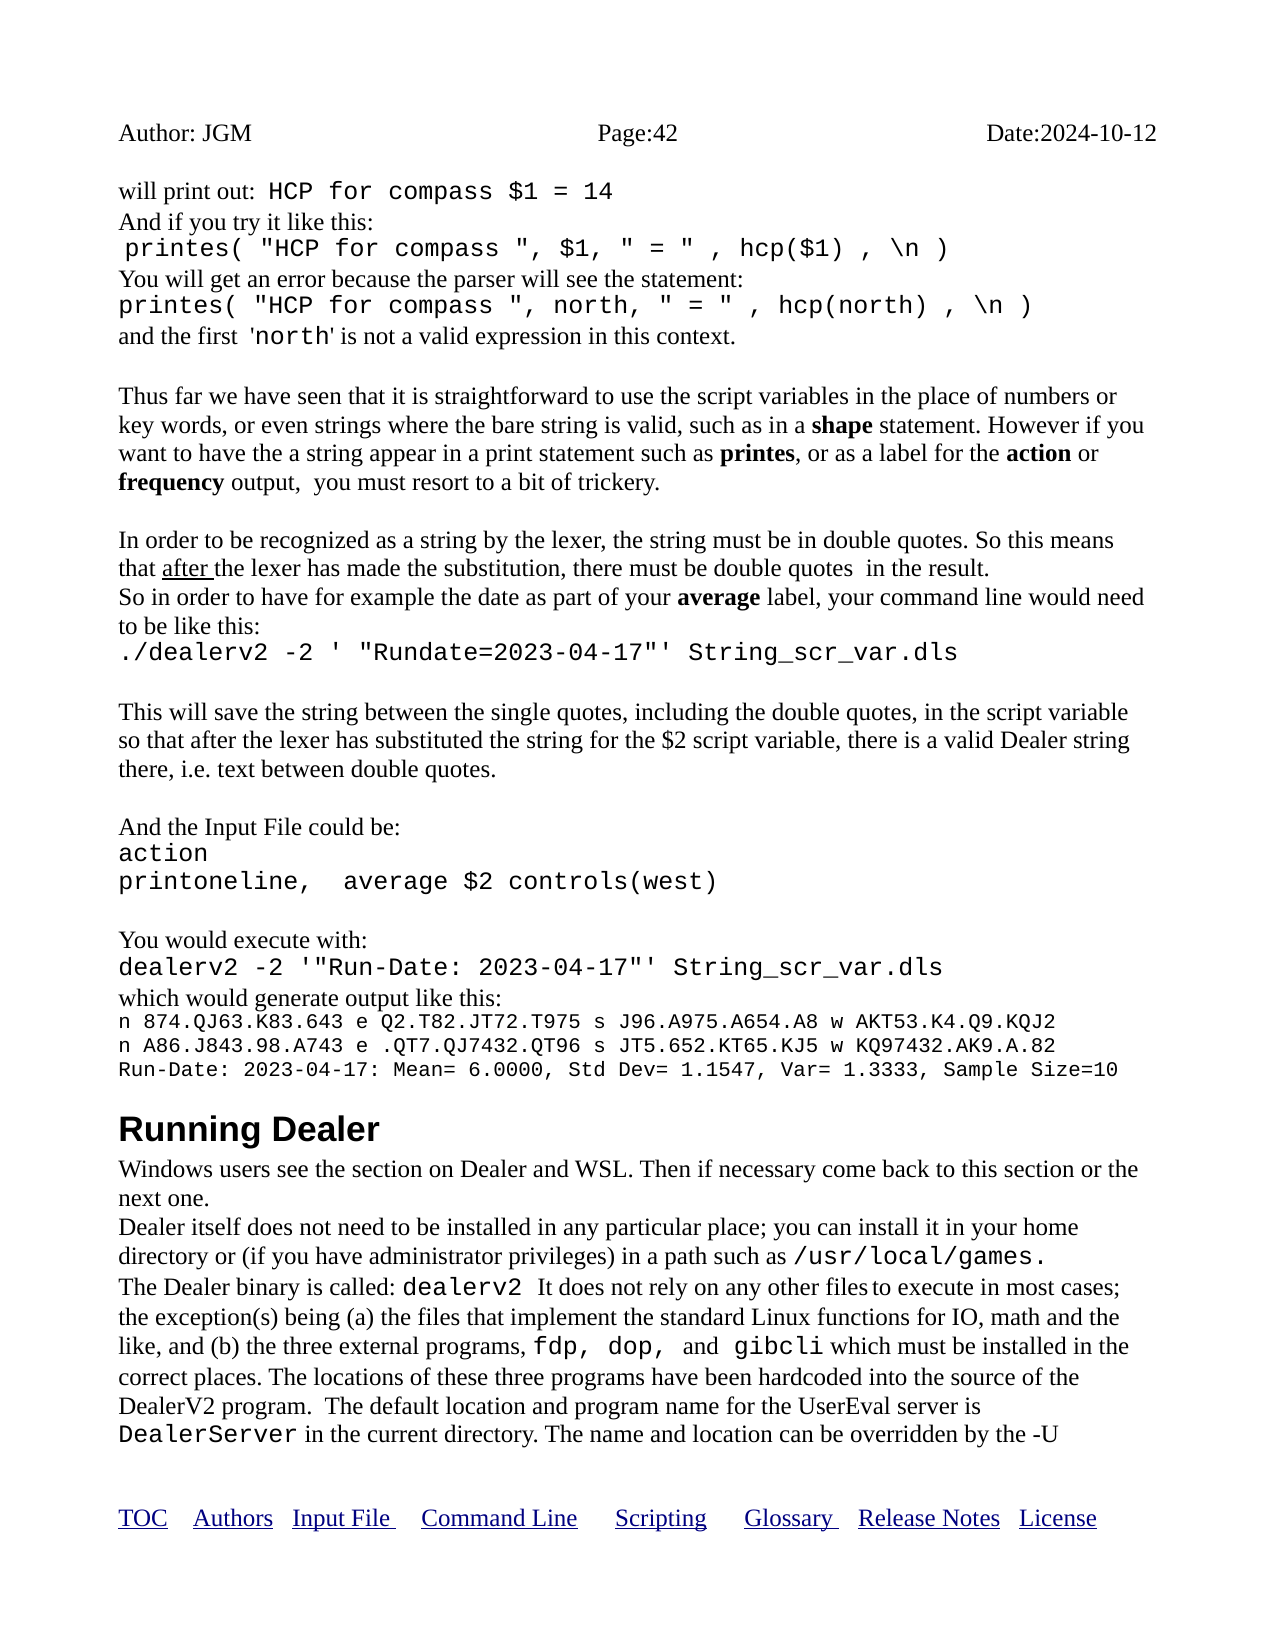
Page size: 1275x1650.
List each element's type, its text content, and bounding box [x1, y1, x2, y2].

text which would generate output like this: [118, 983, 1157, 1011]
text action [118, 841, 1157, 869]
text Run-Date: 2023-04-17: Mean= 6.0000, Std Dev= 1.1547, Var= 1.3333, Sample Size=10 [118, 1059, 1157, 1082]
text You would execute with: [118, 926, 1157, 954]
text n A86.J843.98.A743 e .QT7.QJ7432.QT96 s JT5.652.KT65.KJ5 w KQ97432.AK9.A.82 [118, 1035, 1157, 1059]
text This will save the string between the single quotes, including the double quotes, in the script variable so that after the lexer has substituted the string for the $2 script variable, there is a valid Dealer string there, i.e. text between double quotes. [118, 697, 1157, 783]
text So in order to have for example the date as part of your average label, your command line would need to be like this: [118, 582, 1157, 640]
text n 874.QJ63.K83.643 e Q2.T82.JT72.T975 s J96.A975.A654.A8 w AKT53.K4.Q9.KQJ2 [118, 1011, 1157, 1035]
text In order to be recognized as a string by the lexer, the string must be in double quotes. So this means that after the lexer has made the substitution, there must be double quotes in the result. [118, 525, 1157, 582]
text printes( "HCP for compass ", $1, " = " , hcp($1) , \n ) [118, 236, 1157, 264]
text Windows users see the section on Dealer and WSL. Then if necessary come back to this section or the next one. [118, 1154, 1157, 1212]
text Dealer itself does not need to be installed in any particular place; you can install it in your home directory or (if you have administrator privileges) in a path such as /usr/local/games. [118, 1212, 1157, 1272]
text will print out: HCP for compass $1 = 14 [118, 176, 1157, 207]
subtitle Running Dealer [118, 1108, 1157, 1148]
text and the first 'north' is not a valid expression in this context. [118, 321, 1157, 352]
text And the Input File could be: [118, 812, 1157, 841]
text And if you try it like this: [118, 207, 1157, 236]
text dealerv2 -2 '"Run-Date: 2023-04-17"' String_scr_var.dls [118, 954, 1157, 983]
text printoneline, average $2 controls(west) [118, 869, 1157, 897]
text Thus far we have seen that it is straightforward to use the script variables in the place of numbers or key words, or even strings where the bare string is valid, such as in a shape statement. However if you want to have the a string appear in a print statement such as printes, or as a label for the action or frequency output, you must resort to a bit of trickery. [118, 381, 1157, 496]
text printes( "HCP for compass ", north, " = " , hcp(north) , \n ) [118, 293, 1157, 321]
text The Dealer binary is called: dealerv2 It does not rely on any other files to execute in most cases; the exception(s) being (a) the files that implement the standard Linux functions for IO, math and the like, and (b) the three external programs, fdp, dop, and gibcli which must be installed in the correct places. The locations of these three programs have been hardcoded into the source of the DealerV2 program. The default location and program name for the UserEval server is DealerServer in the current directory. The name and location can be overridden by the -U [118, 1272, 1157, 1450]
text You will get an error because the parser will see the statement: [118, 264, 1157, 293]
text ./dealerv2 -2 ' "Rundate=2023-04-17"' String_scr_var.dls [118, 640, 1157, 668]
